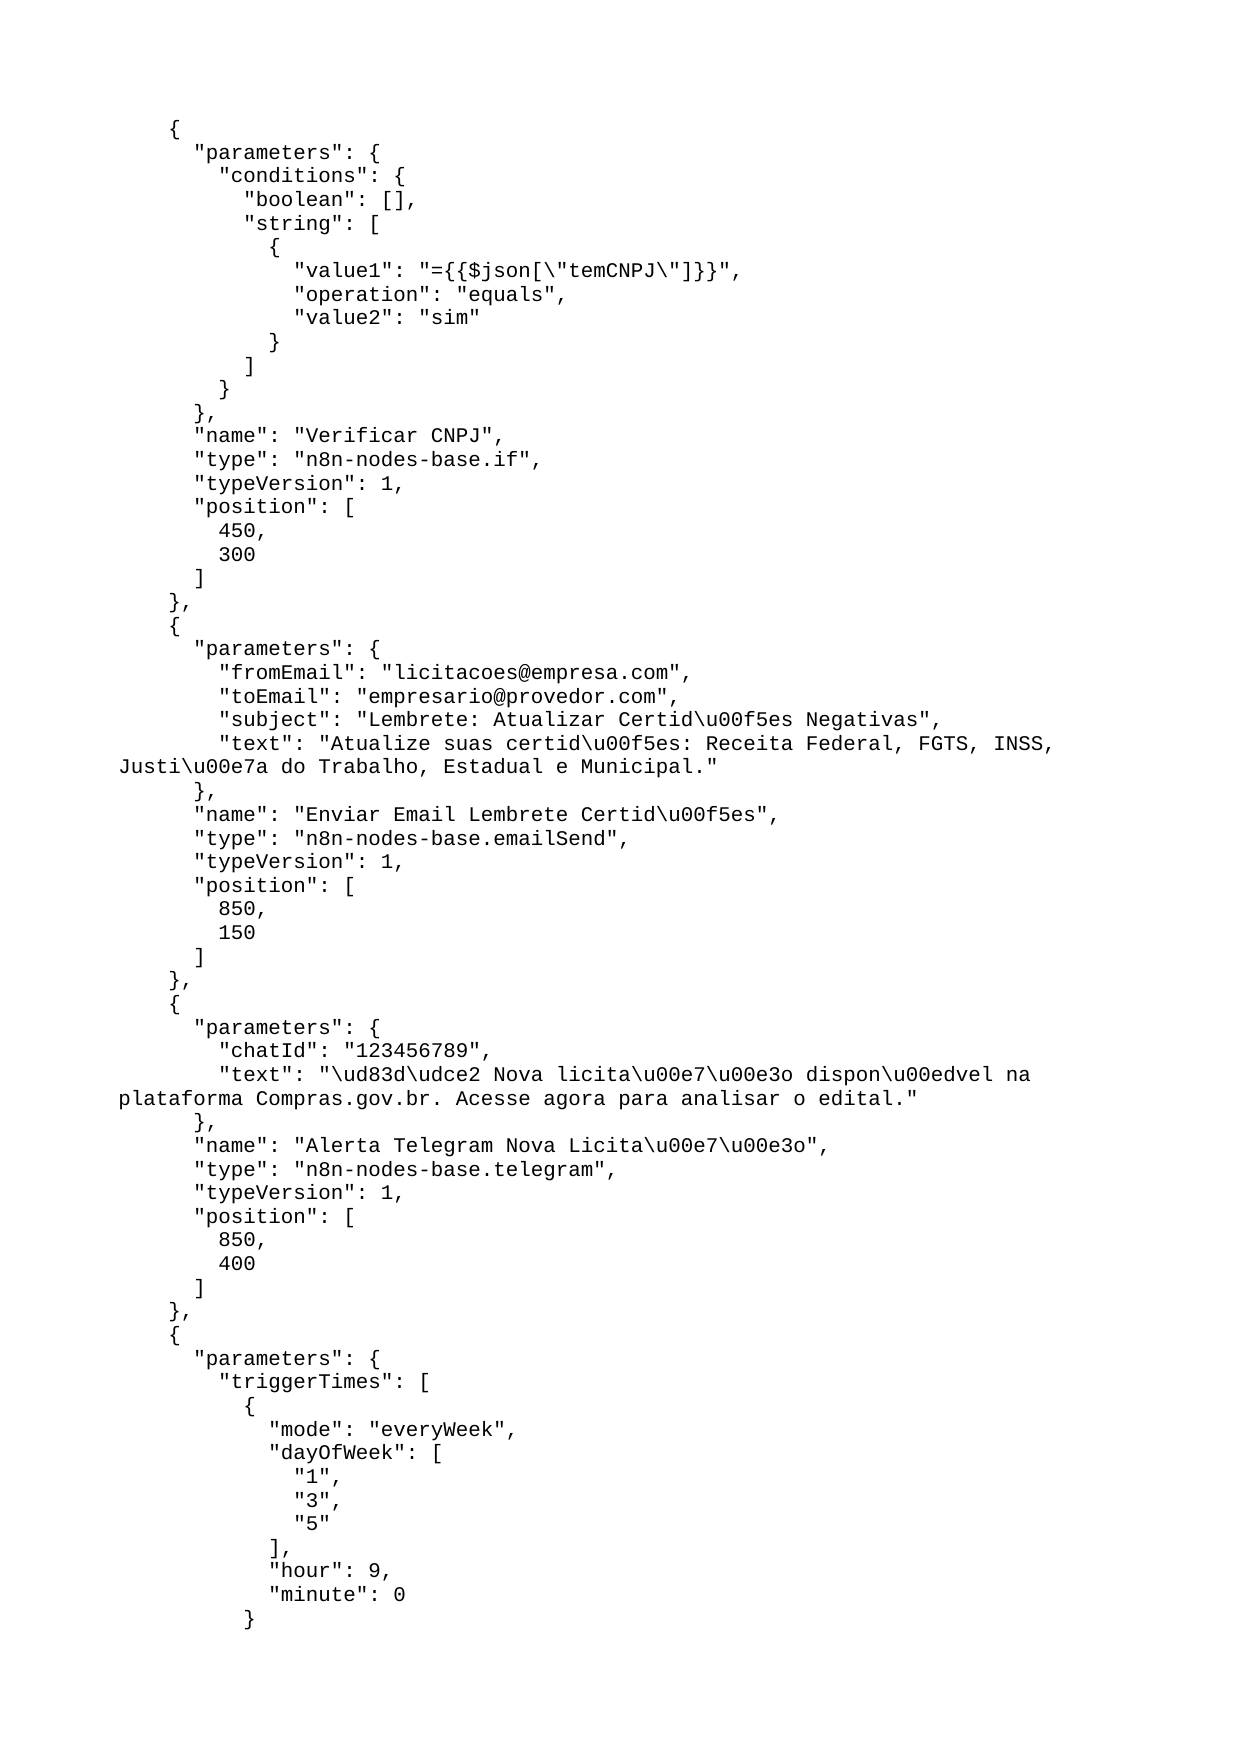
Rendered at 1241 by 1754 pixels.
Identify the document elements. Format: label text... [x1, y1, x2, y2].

text { "parameters": { "conditions": { "boolean": [], "string": [ { "value1": "={{$json[\"temCNPJ\"]}}", "operation": "equals", "value2": "sim" } ] } }, "name": "Verificar CNPJ", "type": "n8n-nodes-base.if", "typeVersion": 1, "position": [ 450, 300 ] }, { "parameters": { "fromEmail": "licitacoes@empresa.com", "toEmail": "empresario@provedor.com", "subject": "Lembrete: Atualizar Certid\u00f5es Negativas", "text": "Atualize suas certid\u00f5es: Receita Federal, FGTS, INSS, Justi\u00e7a do Trabalho, Estadual e Municipal." }, "name": "Enviar Email Lembrete Certid\u00f5es", "type": "n8n-nodes-base.emailSend", "typeVersion": 1, "position": [ 850, 150 ] }, { "parameters": { "chatId": "123456789", "text": "\ud83d\udce2 Nova licita\u00e7\u00e3o dispon\u00edvel na plataforma Compras.gov.br. Acesse agora para analisar o edital." }, "name": "Alerta Telegram Nova Licita\u00e7\u00e3o", "type": "n8n-nodes-base.telegram", "typeVersion": 1, "position": [ 850, 400 ] }, { "parameters": { "triggerTimes": [ { "mode": "everyWeek", "dayOfWeek": [ "1", "3", "5" ], "hour": 9, "minute": 0 } [118, 118, 1122, 1631]
